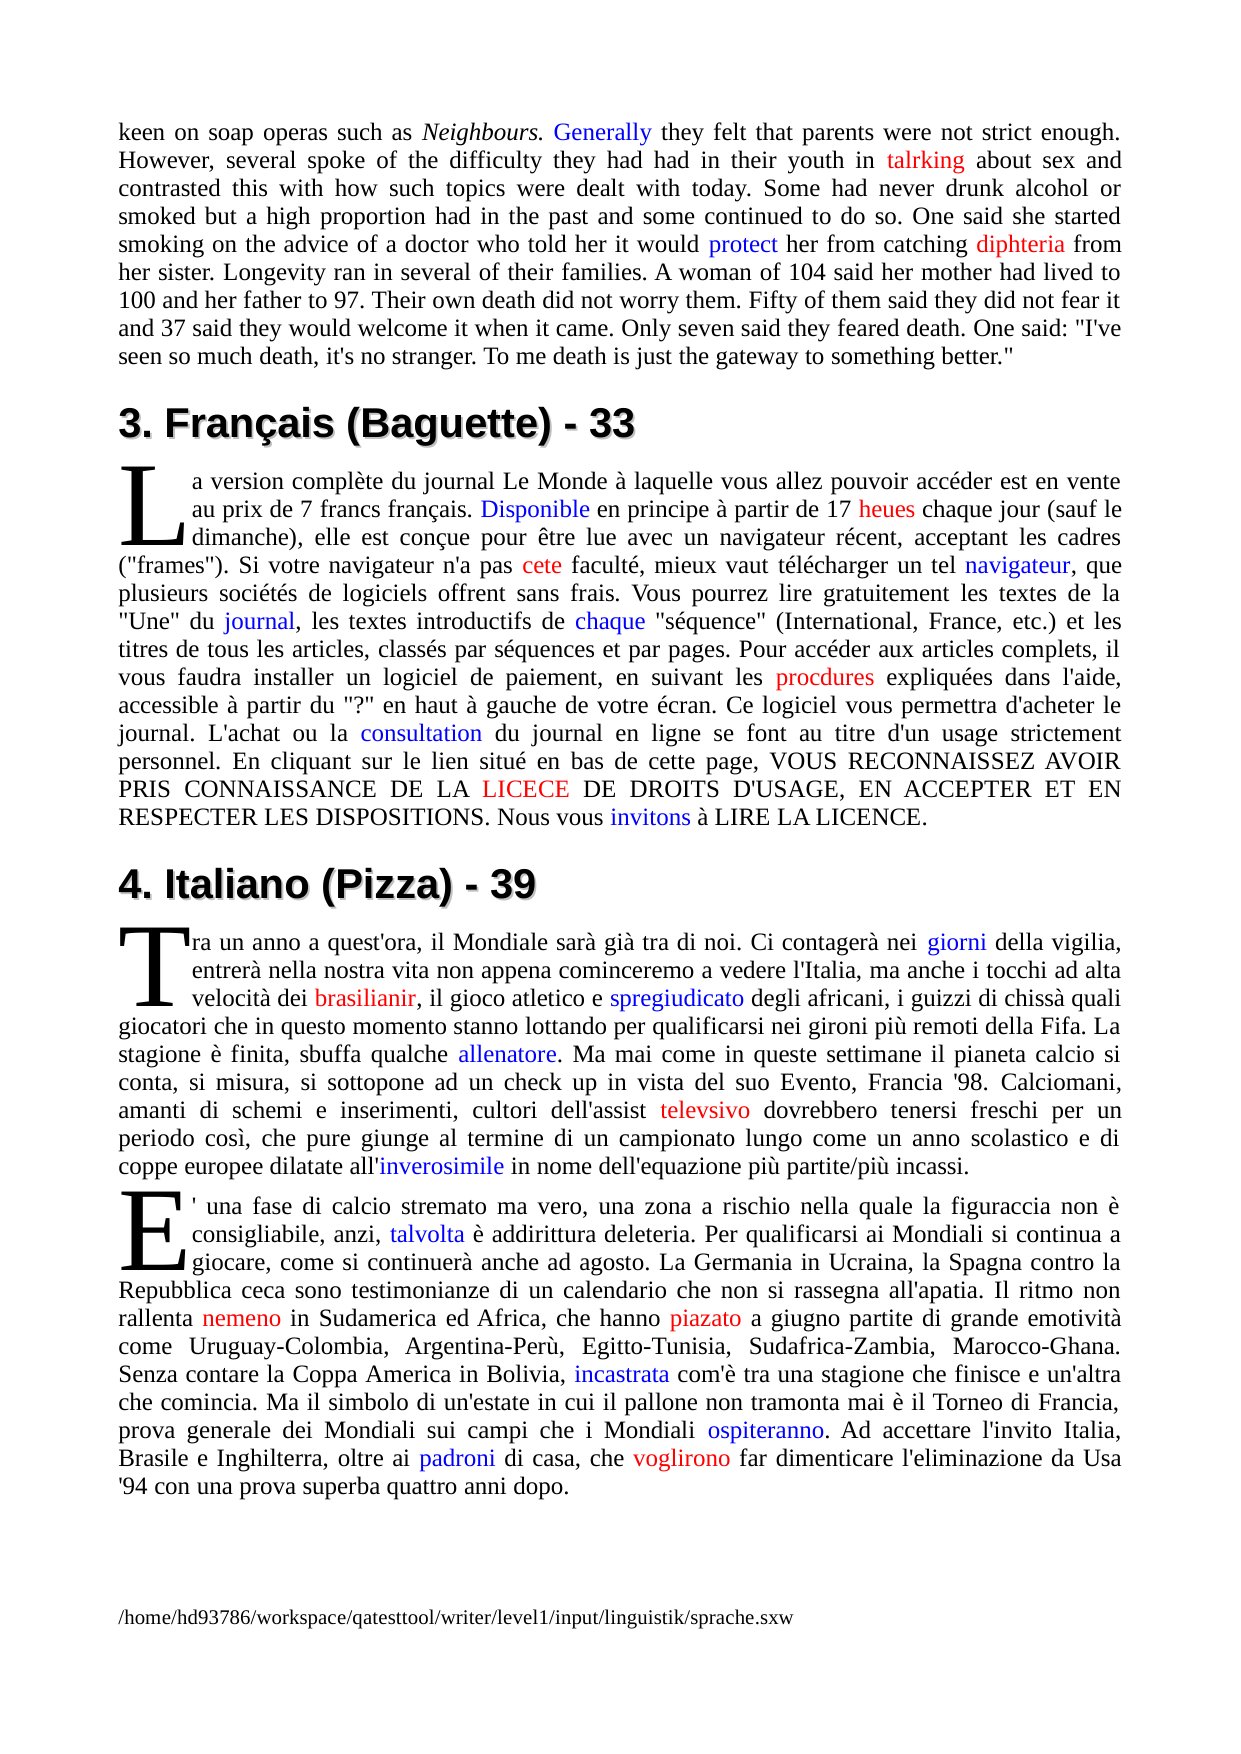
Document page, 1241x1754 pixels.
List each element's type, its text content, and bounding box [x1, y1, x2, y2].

text La version complète du journal Le Monde à laquelle vous allez pouvoir accéder est en vente au prix de 7 francs français. Disponible en principe à partir de 17 heues chaque jour (sauf le dimanche), elle est conçue pour être lue avec un navigateur récent, acceptant les cadres ("frames"). Si votre navigateur n'a pas cete faculté, mieux vaut télécharger un tel navigateur, que plusieurs sociétés de logiciels offrent sans frais. Vous pourrez lire gratuitement les textes de la "Une" du journal, les textes introductifs de chaque "séquence" (International, France, etc.) et les titres de tous les articles, classés par séquences et par pages. Pour accéder aux articles complets, il vous faudra installer un logiciel de paiement, en suivant les procdures expliquées dans l'aide, accessible à partir du "?" en haut à gauche de votre écran. Ce logiciel vous permettra d'acheter le journal. L'achat ou la consultation du journal en ligne se font au titre d'un usage strictement personnel. En cliquant sur le lien situé en bas de cette page, VOUS RECONNAISSEZ AVOIR PRIS CONNAISSANCE DE LA LICECE DE DROITS D'USAGE, EN ACCEPTER ET EN RESPECTER LES DISPOSITIONS. Nous vous invitons à LIRE LA LICENCE. [118, 467, 1122, 831]
text E' una fase di calcio stremato ma vero, una zona a rischio nella quale la figuraccia non è consigliabile, anzi, talvolta è addirittura deleteria. Per qualificarsi ai Mondiali si continua a giocare, come si continuerà anche ad agosto. La Germania in Ucraina, la Spagna contro la Repubblica ceca sono testimonianze di un calendario che non si rassegna all'apatia. Il ritmo non rallenta nemeno in Sudamerica ed Africa, che hanno piazato a giugno partite di grande emotività come Uruguay-Colombia, Argentina-Perù, Egitto-Tunisia, Sudafrica-Zambia, Marocco-Ghana. Senza contare la Coppa America in Bolivia, incastrata com'è tra una stagione che finisce e un'altra che comincia. Ma il simbolo di un'estate in cui il pallone non tramonta mai è il Torneo di Francia, prova generale dei Mondiali sui campi che i Mondiali ospiteranno. Ad accettare l'invito Italia, Brasile e Inghilterra, oltre ai padroni di casa, che voglirono far dimenticare l'eliminazione da Usa '94 con una prova superba quattro anni dopo. [118, 1192, 1122, 1500]
text keen on soap operas such as Neighbours. Generally they felt that parents were not strict enough. However, several spoke of the difficulty they had had in their youth in talrking about sex and contrasted this with how such topics were dealt with today. Some had never drunk alcohol or smoked but a high proportion had in the past and some continued to do so. One said she started smoking on the advice of a doctor who told her it would protect her from catching diphteria from her sister. Longevity ran in several of their families. A woman of 104 said her mother had lived to 100 and her father to 97. Their own death did not worry them. Fifty of them said they did not fear it and 37 said they would welcome it when it came. Only seven said they feared death. One said: "I've seen so much death, it's no stranger. To me death is just the gateway to something better." [118, 118, 1122, 370]
subtitle Italiano (Pizza) - 39 [118, 861, 1122, 907]
text Tra un anno a quest'ora, il Mondiale sarà già tra di noi. Ci contagerà nei giorni della vigilia, entrerà nella nostra vita non appena cominceremo a vedere l'Italia, ma anche i tocchi ad alta velocità dei brasilianir, il gioco atletico e spregiudicato degli africani, i guizzi di chissà quali giocatori che in questo momento stanno lottando per qualificarsi nei gironi più remoti della Fifa. La stagione è finita, sbuffa qualche allenatore. Ma mai come in queste settimane il pianeta calcio si conta, si misura, si sottopone ad un check up in vista del suo Evento, Francia '98. Calciomani, amanti di schemi e inserimenti, cultori dell'assist televsivo dovrebbero tenersi freschi per un periodo così, che pure giunge al termine di un campionato lungo come un anno scolastico e di coppe europee dilatate all'inverosimile in nome dell'equazione più partite/più incassi. [118, 928, 1122, 1180]
subtitle Français (Baguette) - 33 [118, 400, 1122, 446]
